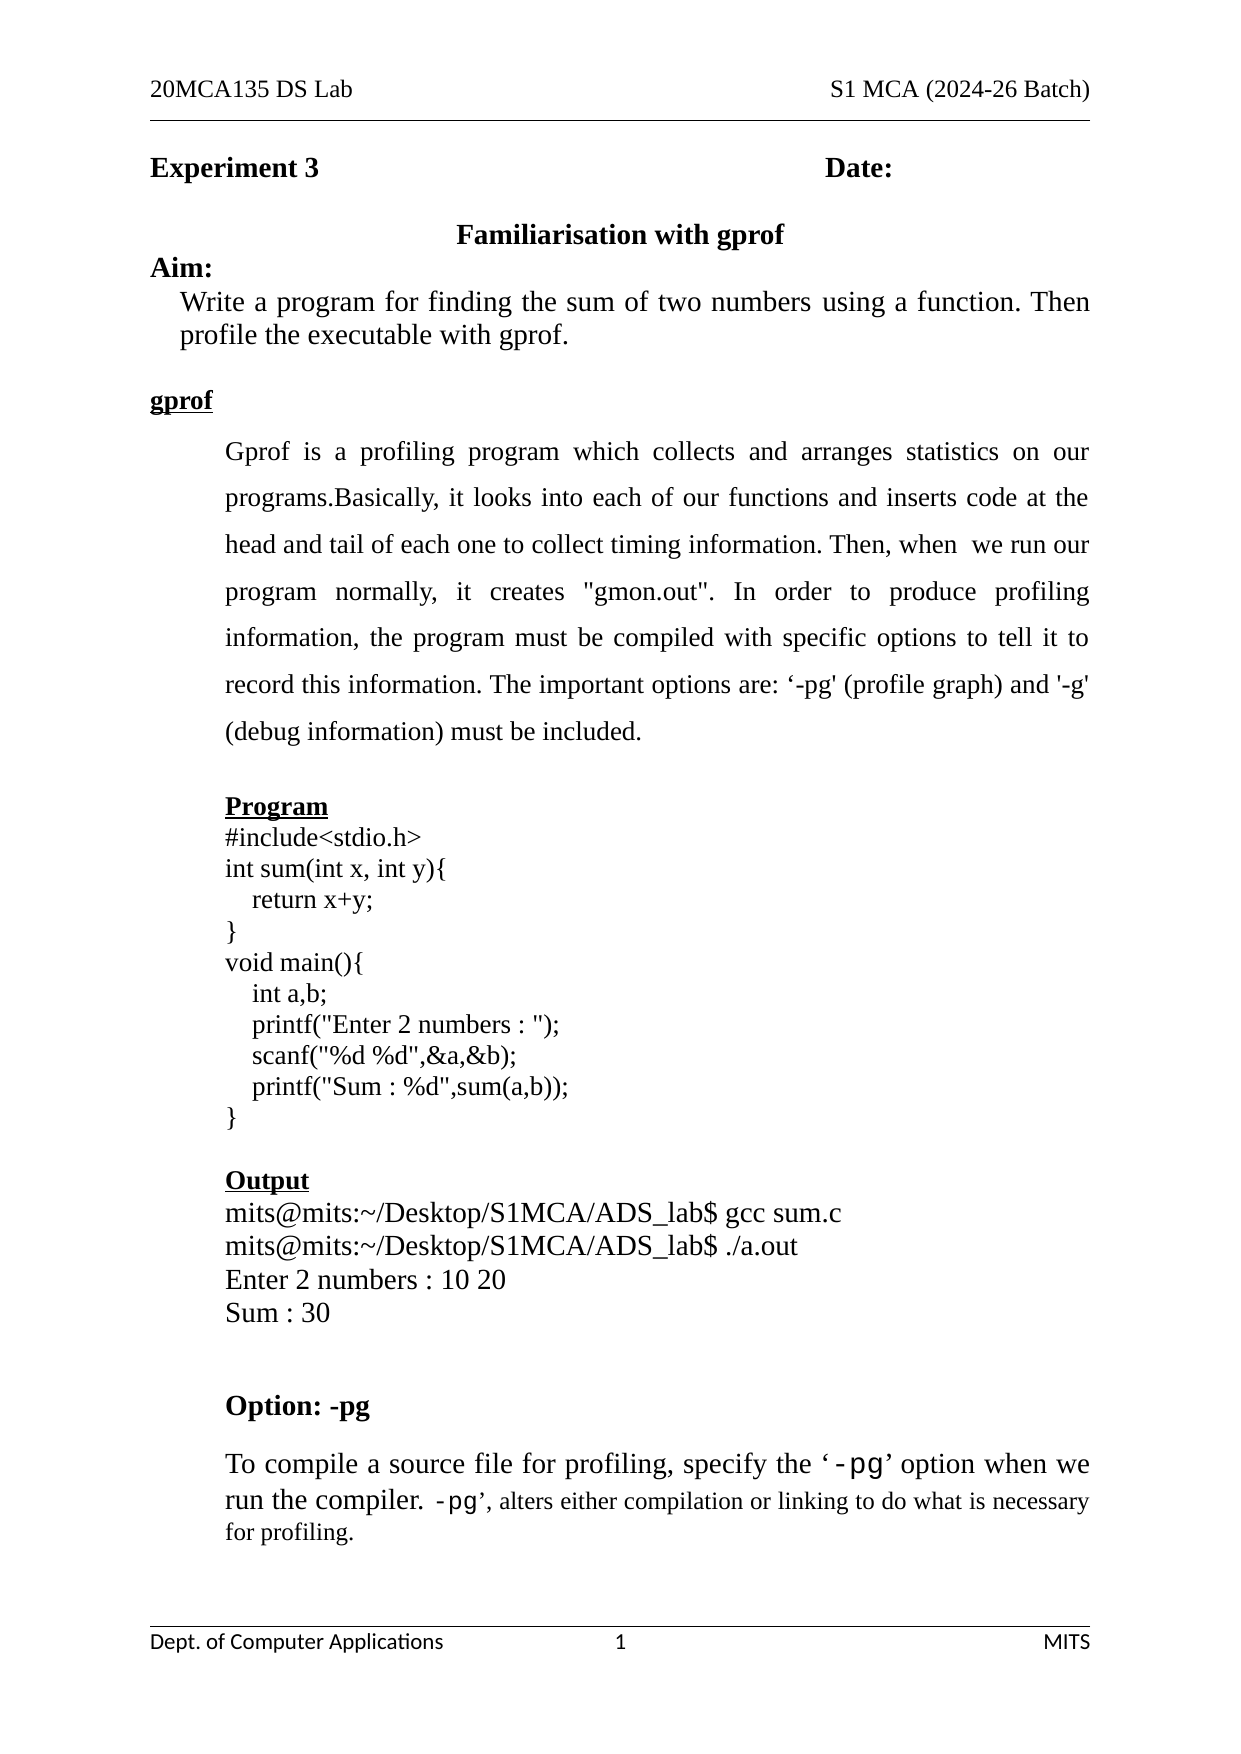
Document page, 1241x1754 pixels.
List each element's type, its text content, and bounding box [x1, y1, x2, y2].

text } [225, 915, 1090, 946]
text int sum(int x, int y){ [225, 852, 1090, 883]
text void main(){ [225, 946, 1090, 977]
text Sum : 30 [225, 1296, 1090, 1329]
text Output [225, 1164, 1090, 1195]
text Write a program for finding the sum of two numbers using a function. Then profile the executable with gprof. [179, 284, 1090, 351]
text #include<stdio.h> [225, 821, 1090, 852]
text Familiarisation with gprof [150, 217, 1090, 250]
text mits@mits:~/Desktop/S1MCA/ADS_lab$ gcc sum.c [225, 1195, 1090, 1228]
text mits@mits:~/Desktop/S1MCA/ADS_lab$ ./a.out [225, 1228, 1090, 1262]
text Gprof is a profiling program which collects and arranges statistics on our programs.Basically, it looks into each of our functions and inserts code at the head and tail of each one to collect timing information. Then, when we run our program normally, it creates "gmon.out". In order to produce profiling information, the program must be compiled with specific options to tell it to record this information. The important options are: ‘-pg' (profile graph) and '-g' (debug information) must be included. [225, 435, 1090, 746]
text gprof [150, 384, 1090, 416]
text } [225, 1102, 1090, 1133]
text Aim: [150, 250, 1090, 284]
text Option: -pg [225, 1388, 1090, 1421]
text Program [225, 790, 1090, 821]
text return x+y; [225, 883, 1090, 915]
text printf("Sum : %d",sum(a,b)); [225, 1070, 1090, 1102]
text To compile a source file for profiling, specify the ‘-pg’ option when we run the compiler. -pg’, alters either compilation or linking to do what is necessary for profiling. [225, 1446, 1090, 1546]
text int a,b; [225, 977, 1090, 1008]
text Experiment 3 Date: [150, 150, 1090, 183]
text scanf("%d %d",&a,&b); [225, 1039, 1090, 1070]
text Enter 2 numbers : 10 20 [225, 1262, 1090, 1296]
text printf("Enter 2 numbers : "); [225, 1008, 1090, 1039]
